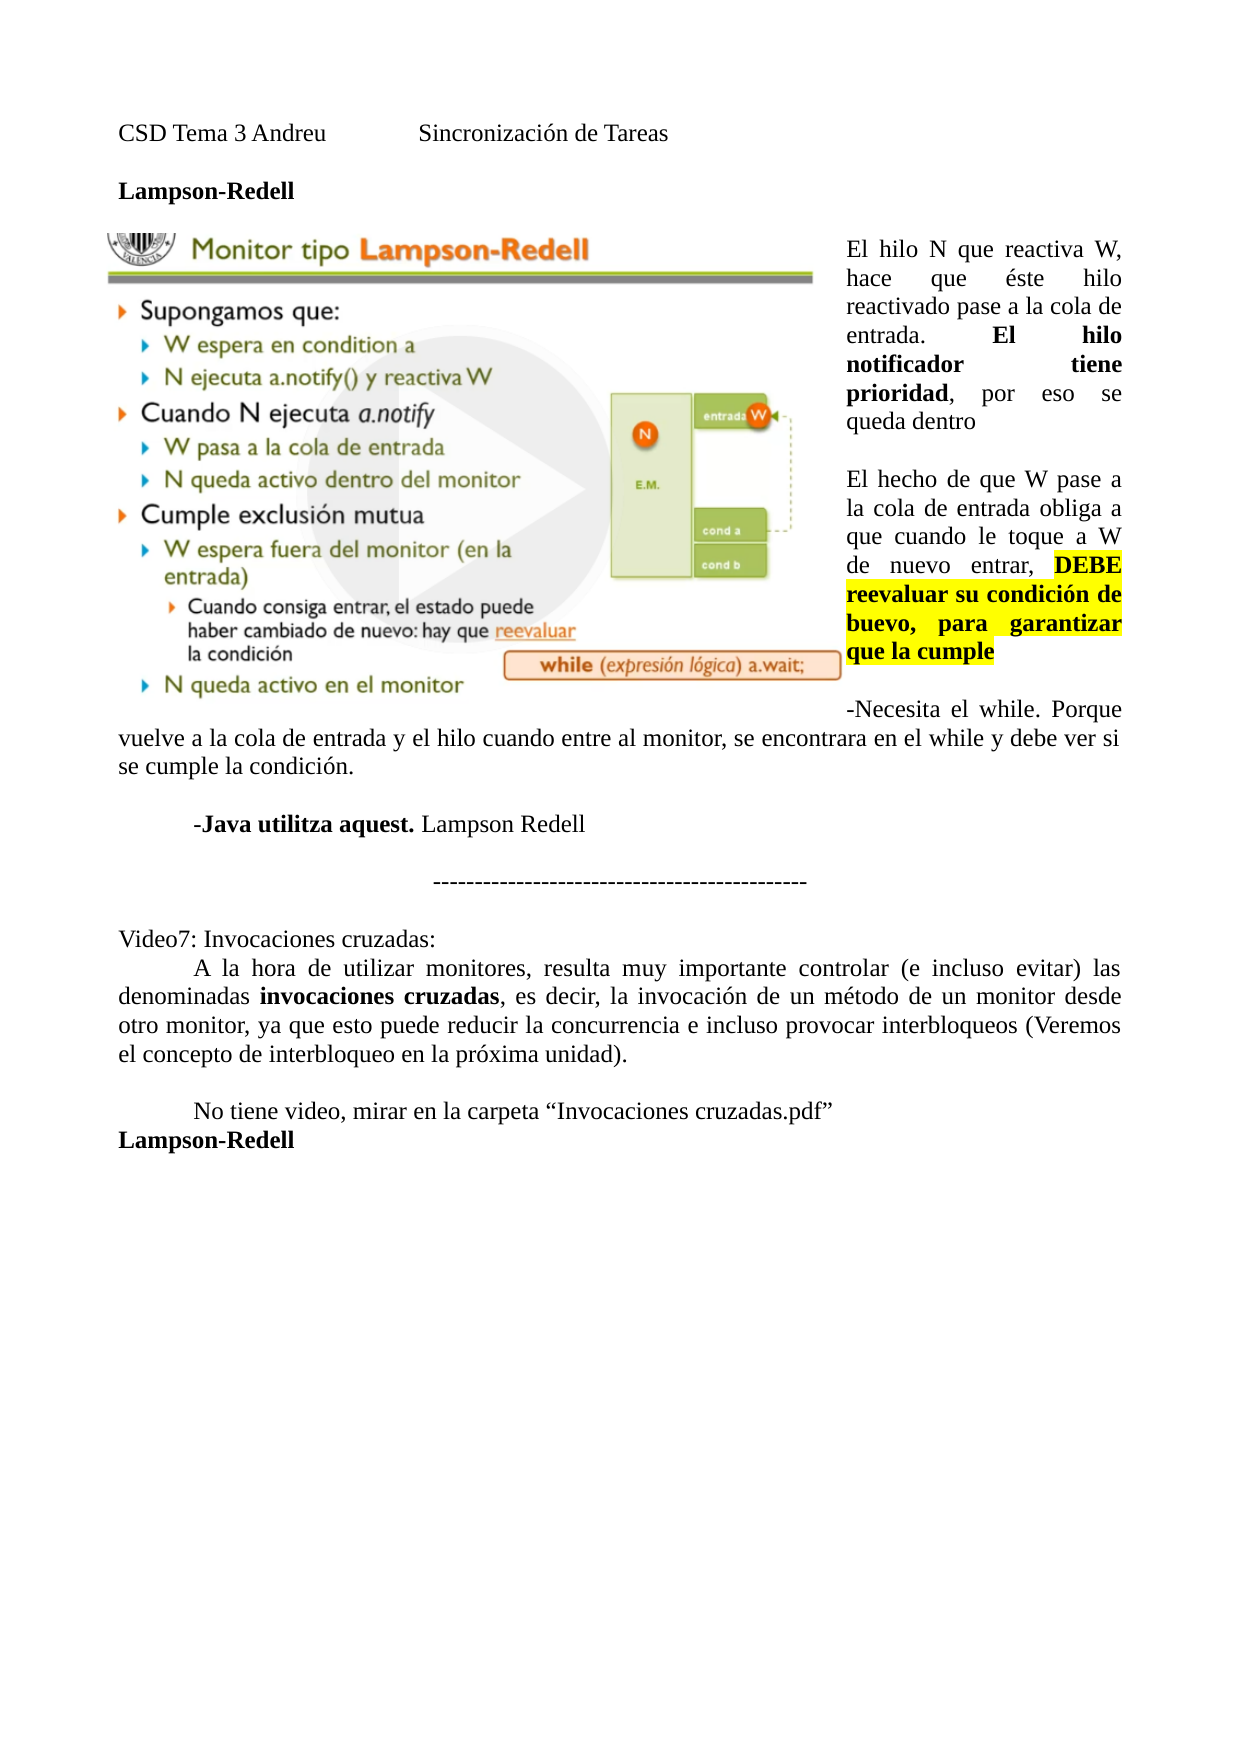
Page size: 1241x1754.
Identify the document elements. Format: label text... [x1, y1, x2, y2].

picture [105, 233, 846, 704]
text El hecho de que W pase a la cola de entrada obliga a que cuando le toque a W de nuevo entrar, DEBE reevaluar su condición de buevo, para garantizar que la cumple [846, 464, 1122, 665]
text --------------------------------------------- [118, 866, 1122, 895]
text El hilo N que reactiva W, hace que éste hilo reactivado pase a la cola de entrada. El hilo notificador tiene prioridad, por eso se queda dentro [846, 234, 1122, 435]
text No tiene video, mirar en la carpeta “Invocaciones cruzadas.pdf” [118, 1096, 1122, 1125]
text -Java utilitza aquest. Lampson Redell [118, 809, 1122, 838]
text A la hora de utilizar monitores, resulta muy importante controlar (e incluso evitar) las denominadas invocaciones cruzadas, es decir, la invocación de un método de un monitor desde otro monitor, ya que esto puede reducir la concurrencia e incluso provocar interbloqueos (Veremos el concepto de interbloqueo en la próxima unidad). [118, 953, 1122, 1068]
text Video7: Invocaciones cruzadas: [118, 924, 1122, 953]
text -Necesita el while. Porque vuelve a la cola de entrada y el hilo cuando entre al monitor, se encontrara en el while y debe ver si se cumple la condición. [118, 694, 1122, 780]
text Lampson-Redell [118, 176, 1122, 205]
text Lampson-Redell [118, 1125, 1122, 1154]
